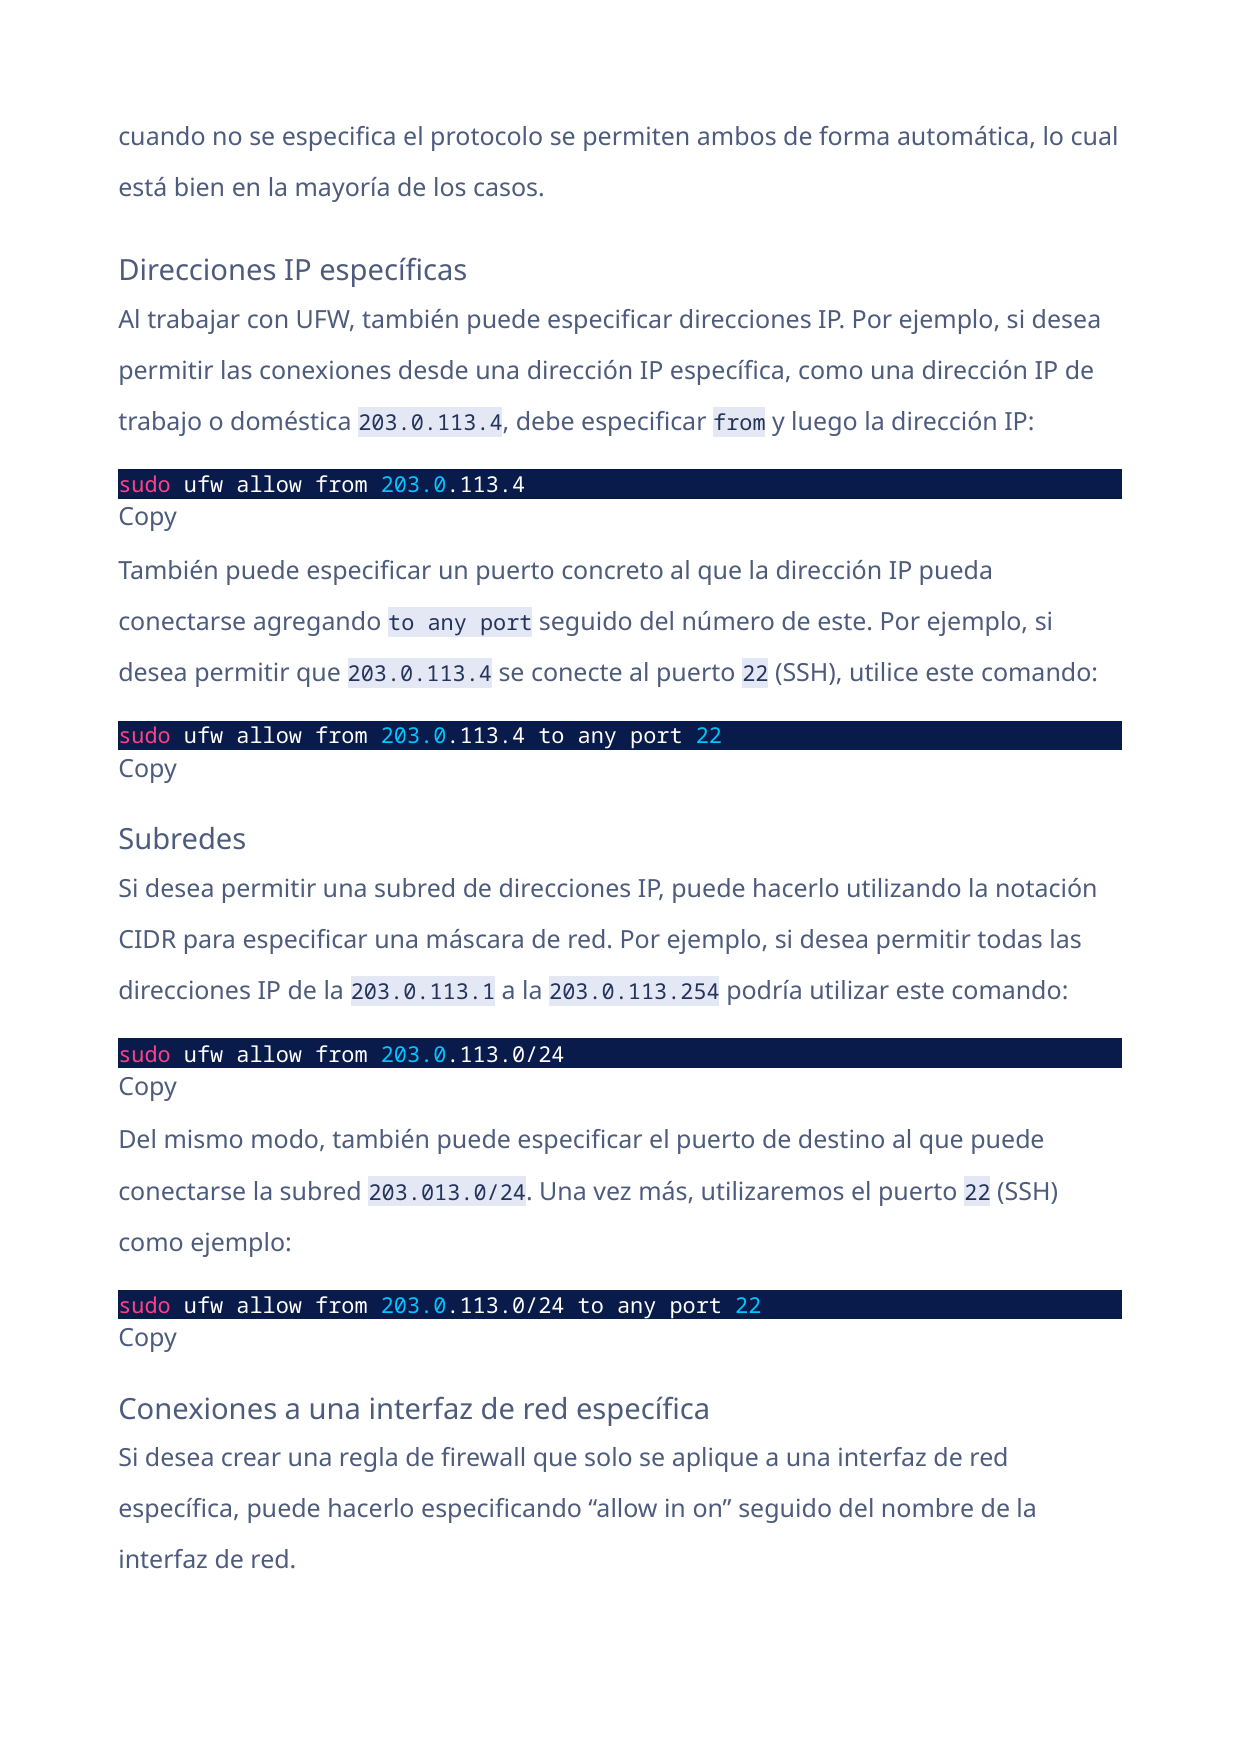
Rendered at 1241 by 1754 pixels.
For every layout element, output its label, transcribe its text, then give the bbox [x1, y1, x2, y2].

subtitle Conexiones a una interfaz de red específica [118, 1388, 1122, 1428]
text sudo ufw allow from 203.0.113.4 to any port 22 [118, 721, 1122, 750]
text Si desea permitir una subred de direcciones IP, puede hacerlo utilizando la notación CIDR para especificar una máscara de red. Por ejemplo, si desea permitir todas las direcciones IP de la 203.0.113.1 a la 203.0.113.254 podría utilizar este comando: [118, 871, 1122, 1007]
text Copy [118, 499, 1122, 533]
text sudo ufw allow from 203.0.113.0/24 [118, 1038, 1122, 1068]
text Si desea crear una regla de firewall que solo se aplique a una interfaz de red específica, puede hacerlo especificando “allow in on” seguido del nombre de la interfaz de red. [118, 1440, 1122, 1576]
text sudo ufw allow from 203.0.113.0/24 to any port 22 [118, 1290, 1122, 1319]
subtitle Direcciones IP específicas [118, 249, 1122, 289]
text sudo ufw allow from 203.0.113.4 [118, 469, 1122, 499]
text Copy [118, 1068, 1122, 1102]
text Del mismo modo, también puede especificar el puerto de destino al que puede conectarse la subred 203.013.0/24. Una vez más, utilizaremos el puerto 22 (SSH) como ejemplo: [118, 1122, 1122, 1258]
text Copy [118, 1319, 1122, 1354]
subtitle Subredes [118, 819, 1122, 858]
text Al trabajar con UFW, también puede especificar direcciones IP. Por ejemplo, si desea permitir las conexiones desde una dirección IP específica, como una dirección IP de trabajo o doméstica 203.0.113.4, debe especificar from y luego la dirección IP: [118, 302, 1122, 438]
text También puede especificar un puerto concreto al que la dirección IP pueda conectarse agregando to any port seguido del número de este. Por ejemplo, si desea permitir que 203.0.113.4 se conecte al puerto 22 (SSH), utilice este comando: [118, 553, 1122, 689]
text Copy [118, 750, 1122, 784]
text cuando no se especifica el protocolo se permiten ambos de forma automática, lo cual está bien en la mayoría de los casos. [118, 118, 1122, 203]
